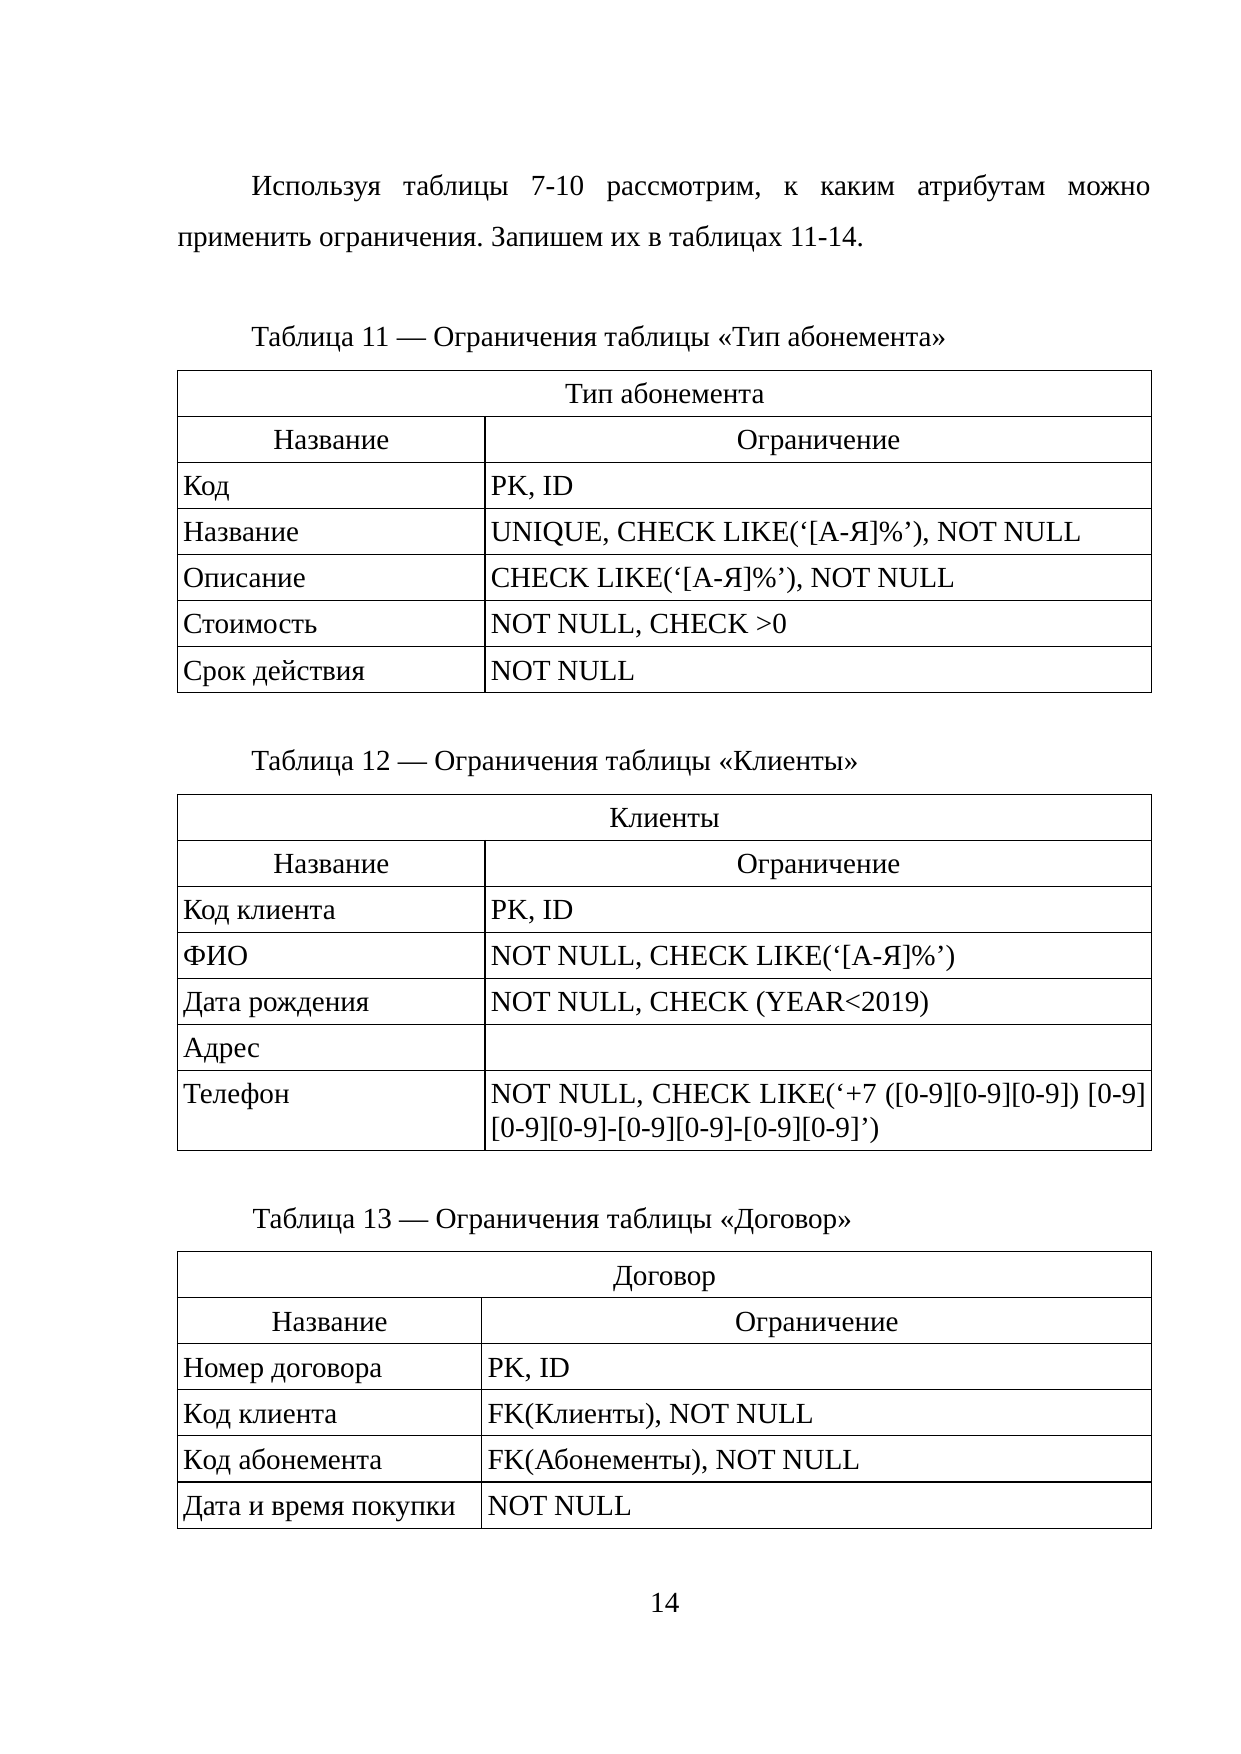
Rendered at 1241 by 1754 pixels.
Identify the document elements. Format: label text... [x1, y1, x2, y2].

table_cell Адрес [178, 1025, 484, 1070]
table_cell NOT NULL [486, 647, 1151, 692]
table_cell NOT NULL, CHECK >0 [486, 601, 1151, 646]
table_header Клиенты [178, 795, 1151, 840]
table_cell Название [178, 417, 484, 462]
table_cell Название [178, 509, 484, 554]
text Таблица 12 — Ограничения таблицы «Клиенты» [177, 743, 1152, 777]
table_cell PK, ID [482, 1344, 1151, 1389]
table_cell Описание [178, 555, 484, 600]
table_cell FK(Клиенты), NOT NULL [482, 1390, 1151, 1435]
table_header Договор [178, 1252, 1151, 1297]
table_cell Телефон [178, 1071, 484, 1149]
table_cell Название [178, 841, 484, 886]
table_cell Стоимость [178, 601, 484, 646]
table_cell ФИО [178, 933, 484, 978]
table_cell NOT NULL, CHECK LIKE(‘[А-Я]%’) [486, 933, 1151, 978]
table_cell Дата рождения [178, 979, 484, 1024]
table_cell Ограничение [486, 841, 1151, 886]
table_cell Срок действия [178, 647, 484, 692]
table_cell Название [178, 1298, 481, 1343]
table_cell FK(Абонементы), NOT NULL [482, 1436, 1151, 1481]
table_cell Ограничение [486, 417, 1151, 462]
table_cell Ограничение [482, 1298, 1151, 1343]
table_cell CHECK LIKE(‘[A-Я]%’), NOT NULL [486, 555, 1151, 600]
table_cell [486, 1025, 1151, 1070]
table_cell Код [178, 463, 484, 508]
table_cell Код клиента [178, 1390, 481, 1435]
table_cell PK, ID [486, 887, 1151, 932]
text Используя таблицы 7-10 рассмотрим, к каким атрибутам можно применить ограничения. Запишем их в таблицах 11-14. [177, 168, 1152, 252]
table_cell Код абонемента [178, 1436, 481, 1481]
table_cell Дата и время покупки [178, 1483, 481, 1527]
table_header Тип абонемента [178, 371, 1151, 416]
table_cell Код клиента [178, 887, 484, 932]
table_cell PK, ID [486, 463, 1151, 508]
table_cell UNIQUE, CHECK LIKE(‘[A-Я]%’), NOT NULL [486, 509, 1151, 554]
text Таблица 13 — Ограничения таблицы «Договор» [177, 1201, 1152, 1234]
table_cell Номер договора [178, 1344, 481, 1389]
table_cell NOT NULL [482, 1483, 1151, 1527]
table_cell NOT NULL, CHECK LIKE(‘+7 ([0-9][0-9][0-9]) [0-9][0-9][0-9]-[0-9][0-9]-[0-9][0-9]’) [486, 1071, 1151, 1149]
text Таблица 11 — Ограничения таблицы «Тип абонемента» [177, 319, 1152, 353]
table_cell NOT NULL, CHECK (YEAR<2019) [486, 979, 1151, 1024]
